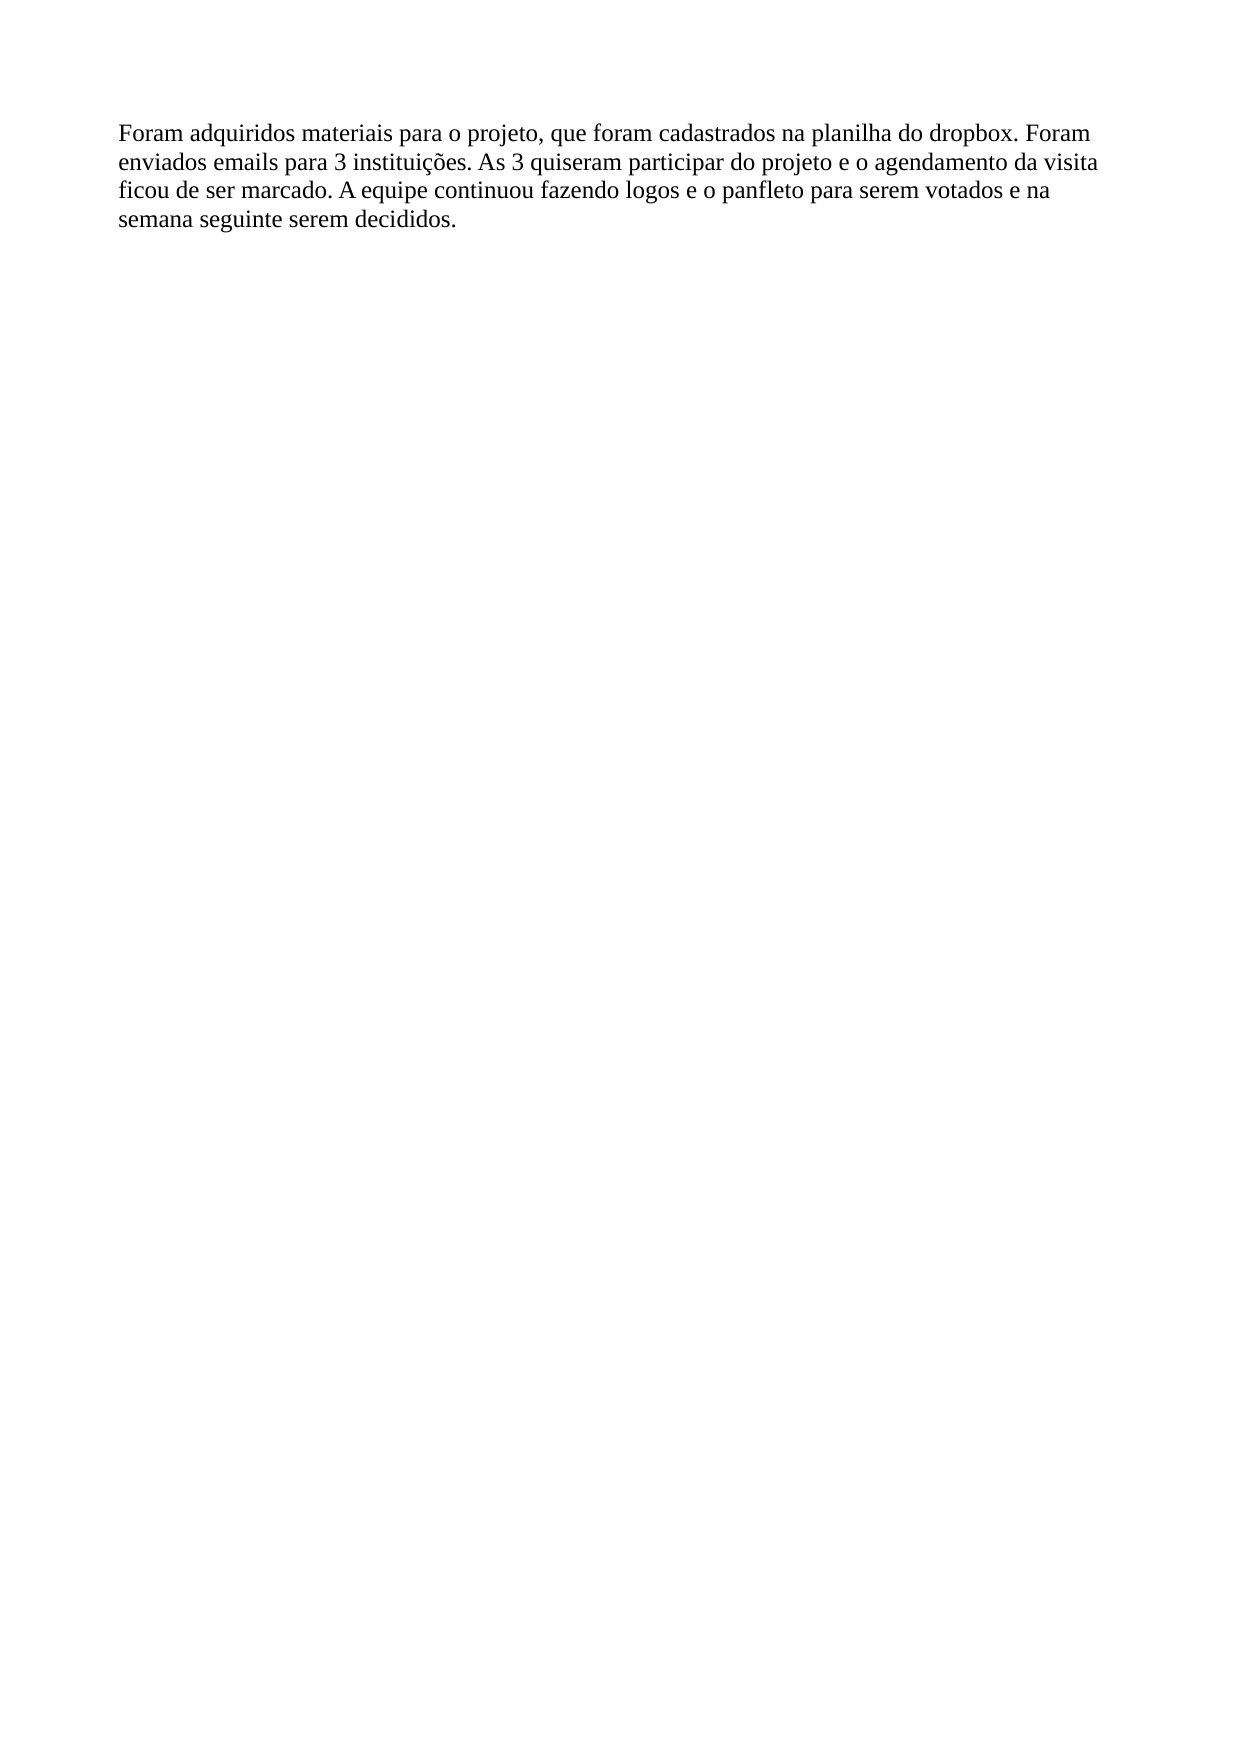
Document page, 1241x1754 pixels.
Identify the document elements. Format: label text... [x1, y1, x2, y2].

text Foram adquiridos materiais para o projeto, que foram cadastrados na planilha do dropbox. Foram enviados emails para 3 instituições. As 3 quiseram participar do projeto e o agendamento da visita ficou de ser marcado. A equipe continuou fazendo logos e o panfleto para serem votados e na semana seguinte serem decididos. [118, 118, 1122, 233]
